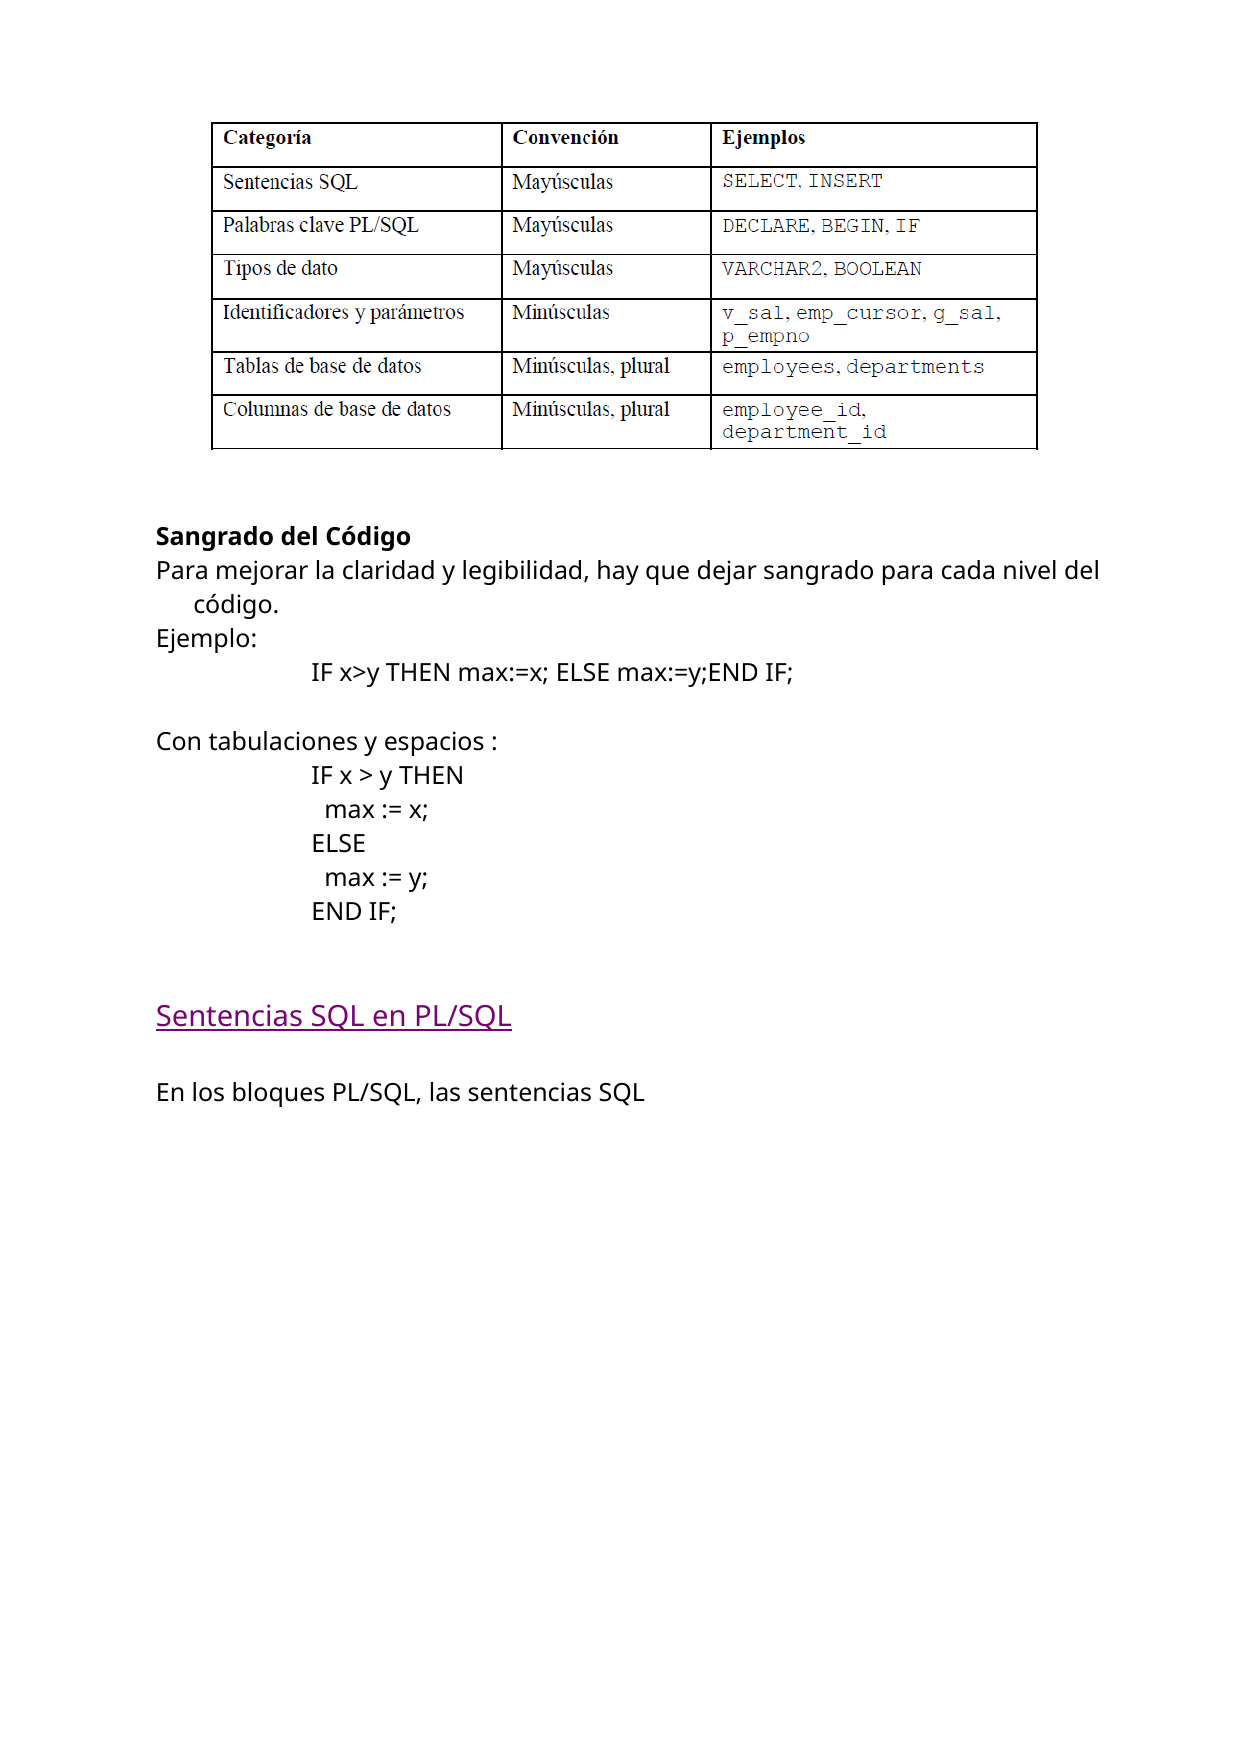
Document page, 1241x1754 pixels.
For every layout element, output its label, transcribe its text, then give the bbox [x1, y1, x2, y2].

picture [201, 118, 1039, 451]
text IF x>y THEN max:=x; ELSE max:=y;END IF; [156, 655, 1122, 689]
text Con tabulaciones y espacios : [156, 723, 1122, 757]
text ELSE [156, 825, 1122, 859]
text END IF; [156, 893, 1122, 928]
text En los bloques PL/SQL, las sentencias SQL [156, 1075, 1122, 1109]
text max := x; [156, 791, 1122, 825]
text max := y; [156, 859, 1122, 893]
text Ejemplo: [156, 621, 1122, 655]
text Sentencias SQL en PL/SQL [156, 996, 1122, 1035]
text Sangrado del Código [156, 519, 1122, 553]
text Para mejorar la claridad y legibilidad, hay que dejar sangrado para cada nivel del código. [156, 553, 1122, 621]
text IF x > y THEN [156, 757, 1122, 791]
